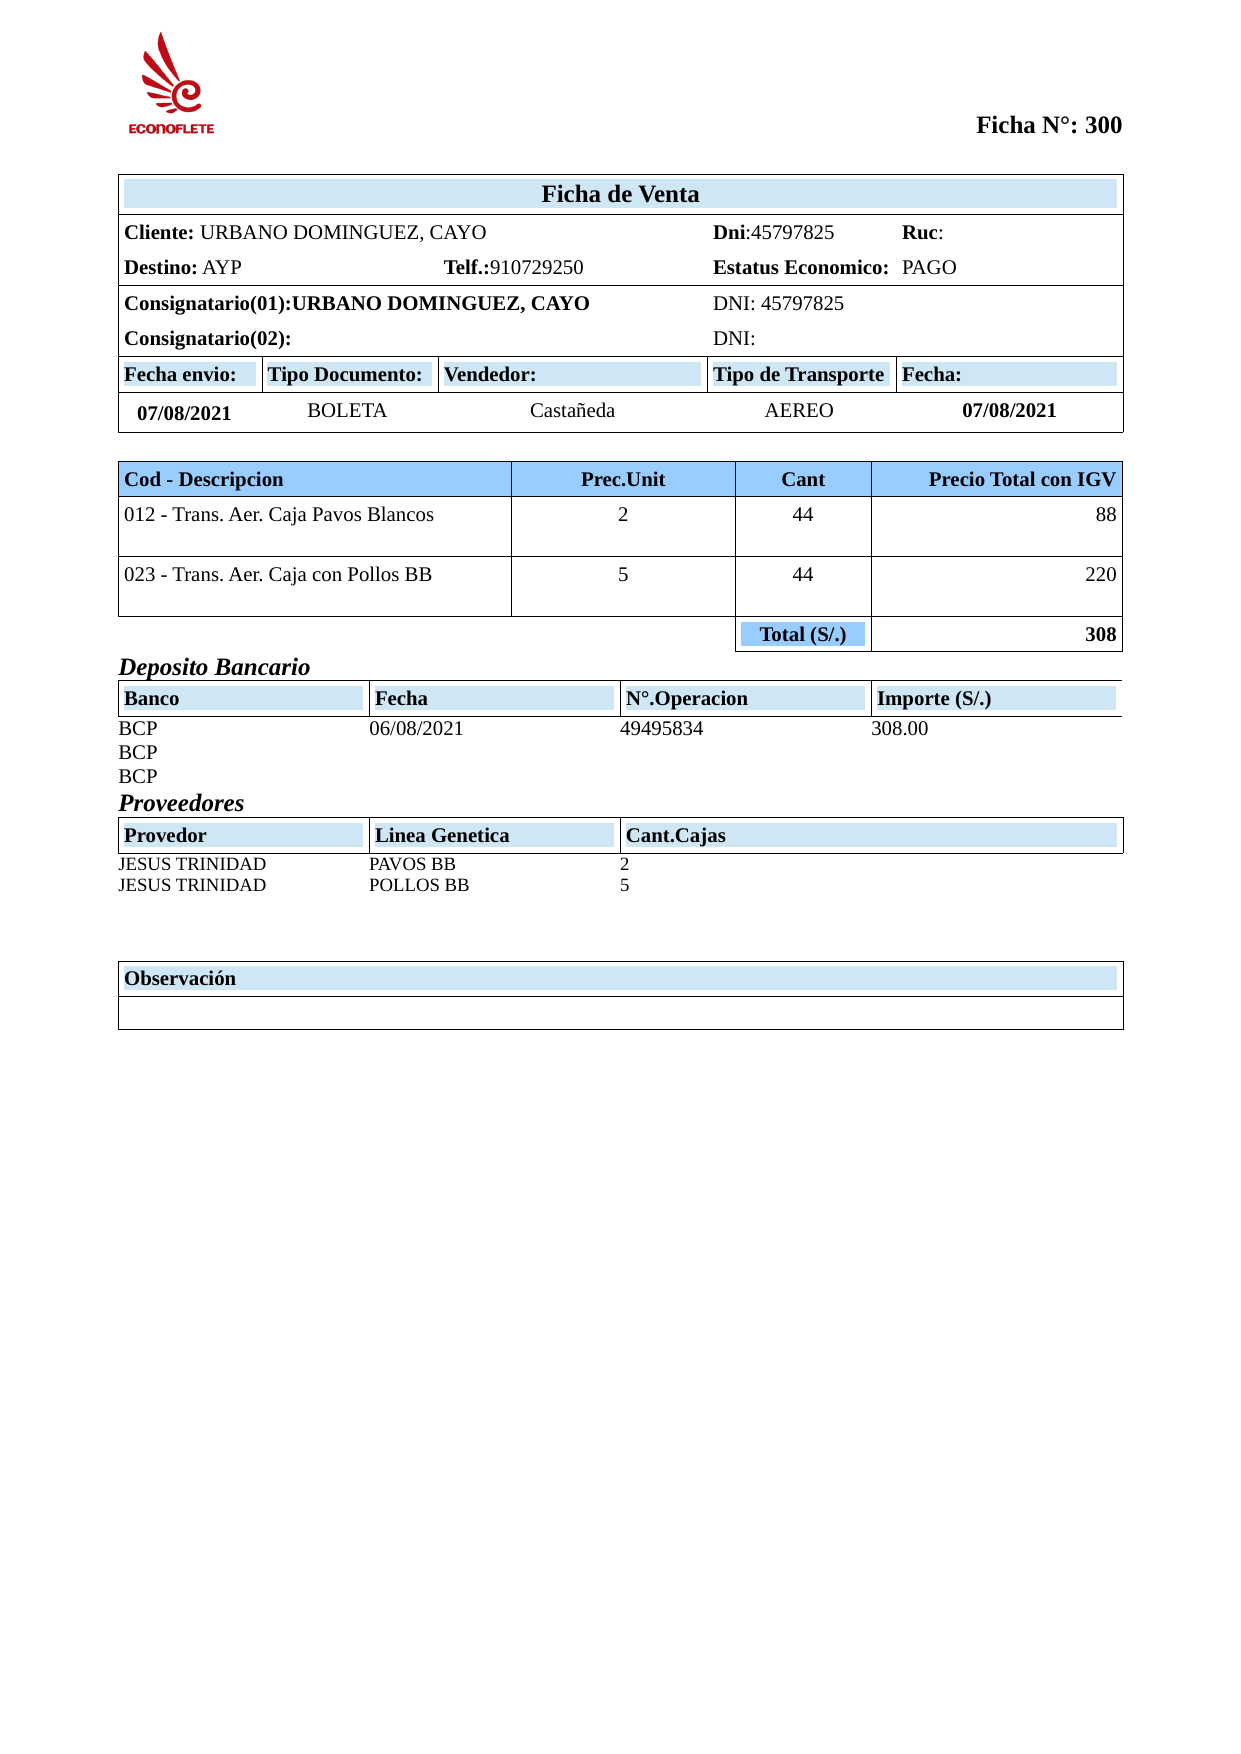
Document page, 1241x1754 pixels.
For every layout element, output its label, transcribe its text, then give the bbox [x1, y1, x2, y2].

table_cell [620, 896, 1123, 917]
table_cell 88 [872, 497, 1122, 556]
table_cell Fecha envio: [119, 357, 262, 392]
table_header Provedor [119, 818, 369, 853]
picture [118, 31, 225, 134]
table_cell BCP [118, 740, 369, 764]
table_cell [119, 997, 1123, 1029]
table_cell 2 [620, 854, 1123, 874]
table_cell [620, 939, 1123, 961]
table_cell Dni:45797825 [707, 215, 896, 249]
table_cell POLLOS BB [369, 874, 620, 896]
table_cell [118, 918, 369, 939]
table_cell 2 [512, 497, 735, 556]
table_cell Tipo Documento: [263, 357, 438, 392]
table_cell 49495834 [620, 717, 871, 740]
table_header Cod - Descripcion [119, 462, 511, 496]
table_cell 06/08/2021 [369, 717, 620, 740]
table_cell Vendedor: [439, 357, 707, 392]
table_cell 07/08/2021 [896, 393, 1123, 432]
table_cell 44 [736, 557, 871, 616]
table_cell 5 [620, 874, 1123, 896]
table_cell Destino: AYP [119, 249, 438, 285]
table_cell BCP [118, 764, 369, 788]
table_cell [511, 617, 735, 651]
table_cell PAVOS BB [369, 854, 620, 874]
table_cell Castañeda [438, 393, 707, 432]
table_cell 023 - Trans. Aer. Caja con Pollos BB [119, 557, 511, 616]
table_cell [369, 740, 620, 764]
table_cell [369, 764, 620, 788]
table_cell [369, 896, 620, 917]
table_header Fecha [370, 681, 620, 716]
table_cell 44 [736, 497, 871, 556]
table_cell Total (S/.) [736, 617, 871, 651]
table_cell [871, 740, 1122, 764]
table_cell [620, 740, 871, 764]
table_cell 5 [512, 557, 735, 616]
table_cell Ruc: [896, 215, 1123, 249]
table_header Precio Total con IGV [872, 462, 1122, 496]
table_cell [118, 617, 511, 651]
table_cell [871, 764, 1122, 788]
table_cell PAGO [896, 249, 1123, 285]
table_cell [620, 764, 871, 788]
table_cell DNI: 45797825 [707, 286, 1123, 321]
table_cell [369, 939, 620, 961]
table_cell 308.00 [871, 717, 1122, 740]
table_cell Telf.:910729250 [438, 249, 707, 285]
table_cell Tipo de Transporte [708, 357, 896, 392]
table_cell 220 [872, 557, 1122, 616]
table_header Importe (S/.) [872, 681, 1122, 716]
table_header Prec.Unit [512, 462, 735, 496]
table_cell BCP [118, 717, 369, 740]
table_header Observación [119, 962, 1123, 996]
table_cell [118, 939, 369, 961]
table_header Ficha de Venta [119, 175, 1123, 214]
table_cell BOLETA [262, 393, 438, 432]
table_header Cant [736, 462, 871, 496]
table_cell JESUS TRINIDAD [118, 874, 369, 896]
table_cell AEREO [707, 393, 896, 432]
table_header Banco [119, 681, 369, 716]
table_cell 012 - Trans. Aer. Caja Pavos Blancos [119, 497, 511, 556]
table_header Linea Genetica [370, 818, 620, 853]
table_cell Consignatario(01):URBANO DOMINGUEZ, CAYO [119, 286, 707, 321]
table_cell [118, 896, 369, 917]
text Deposito Bancario [118, 652, 1122, 680]
table_cell 07/08/2021 [119, 393, 262, 432]
table_cell Fecha: [897, 357, 1123, 392]
table_header Cant.Cajas [621, 818, 1123, 853]
table_cell Estatus Economico: [707, 249, 896, 285]
table_cell Consignatario(02): [119, 321, 707, 356]
text Proveedores [118, 788, 1122, 817]
table_cell JESUS TRINIDAD [118, 854, 369, 874]
table_header N°.Operacion [621, 681, 871, 716]
table_cell DNI: [707, 321, 1123, 356]
table_cell Cliente: URBANO DOMINGUEZ, CAYO [119, 215, 707, 249]
table_cell 308 [872, 617, 1122, 651]
table_cell [369, 918, 620, 939]
table_cell [620, 918, 1123, 939]
